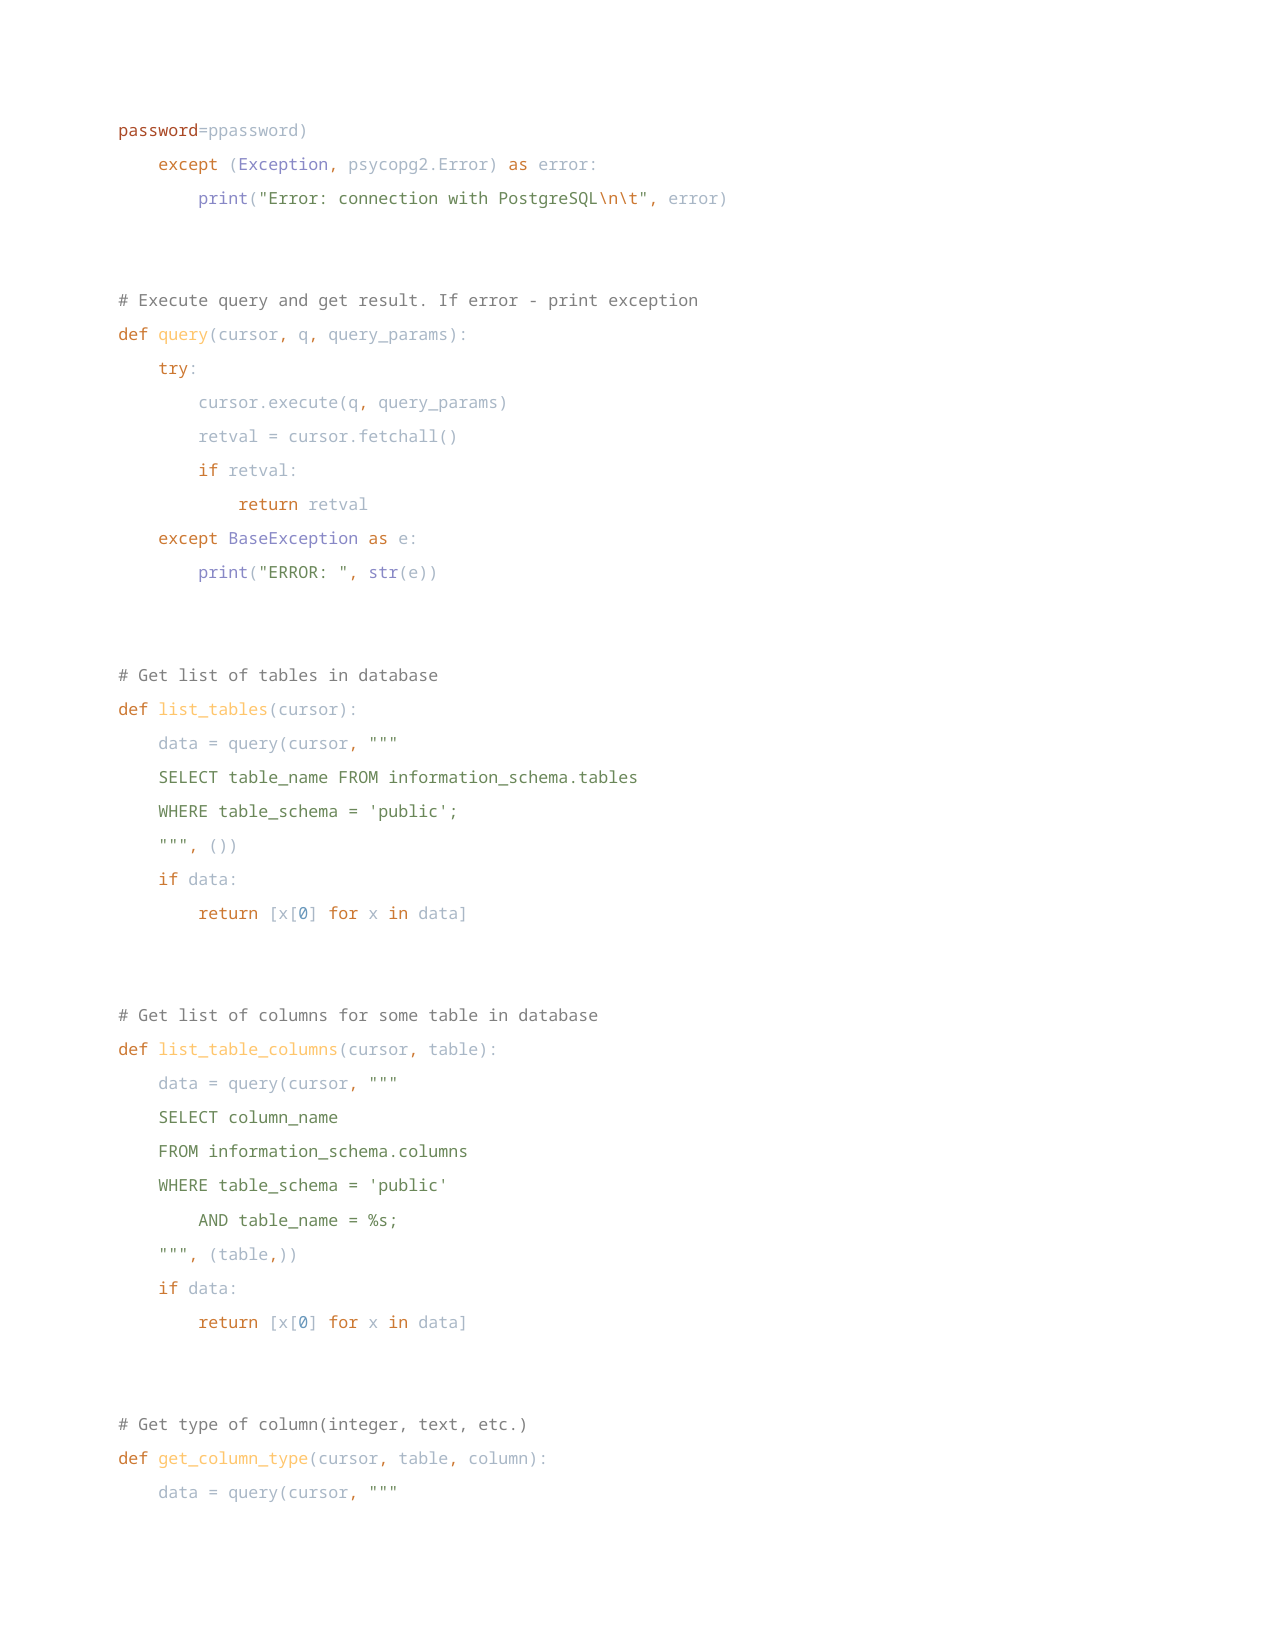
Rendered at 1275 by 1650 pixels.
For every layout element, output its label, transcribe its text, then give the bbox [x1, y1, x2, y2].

text password=ppassword) except (Exception, psycopg2.Error) as error: print("Error: connection with PostgreSQL\n\t", error) # Execute query and get result. If error - print exception def query(cursor, q, query_params): try: cursor.execute(q, query_params) retval = cursor.fetchall() if retval: return retval except BaseException as e: print("ERROR: ", str(e)) # Get list of tables in database def list_tables(cursor): data = query(cursor, """ SELECT table_name FROM information_schema.tables WHERE table_schema = 'public'; """, ()) if data: return [x[0] for x in data] # Get list of columns for some table in database def list_table_columns(cursor, table): data = query(cursor, """ SELECT column_name FROM information_schema.columns WHERE table_schema = 'public' AND table_name = %s; """, (table,)) if data: return [x[0] for x in data] # Get type of column(integer, text, etc.) def get_column_type(cursor, table, column): data = query(cursor, """ [118, 118, 1157, 1503]
